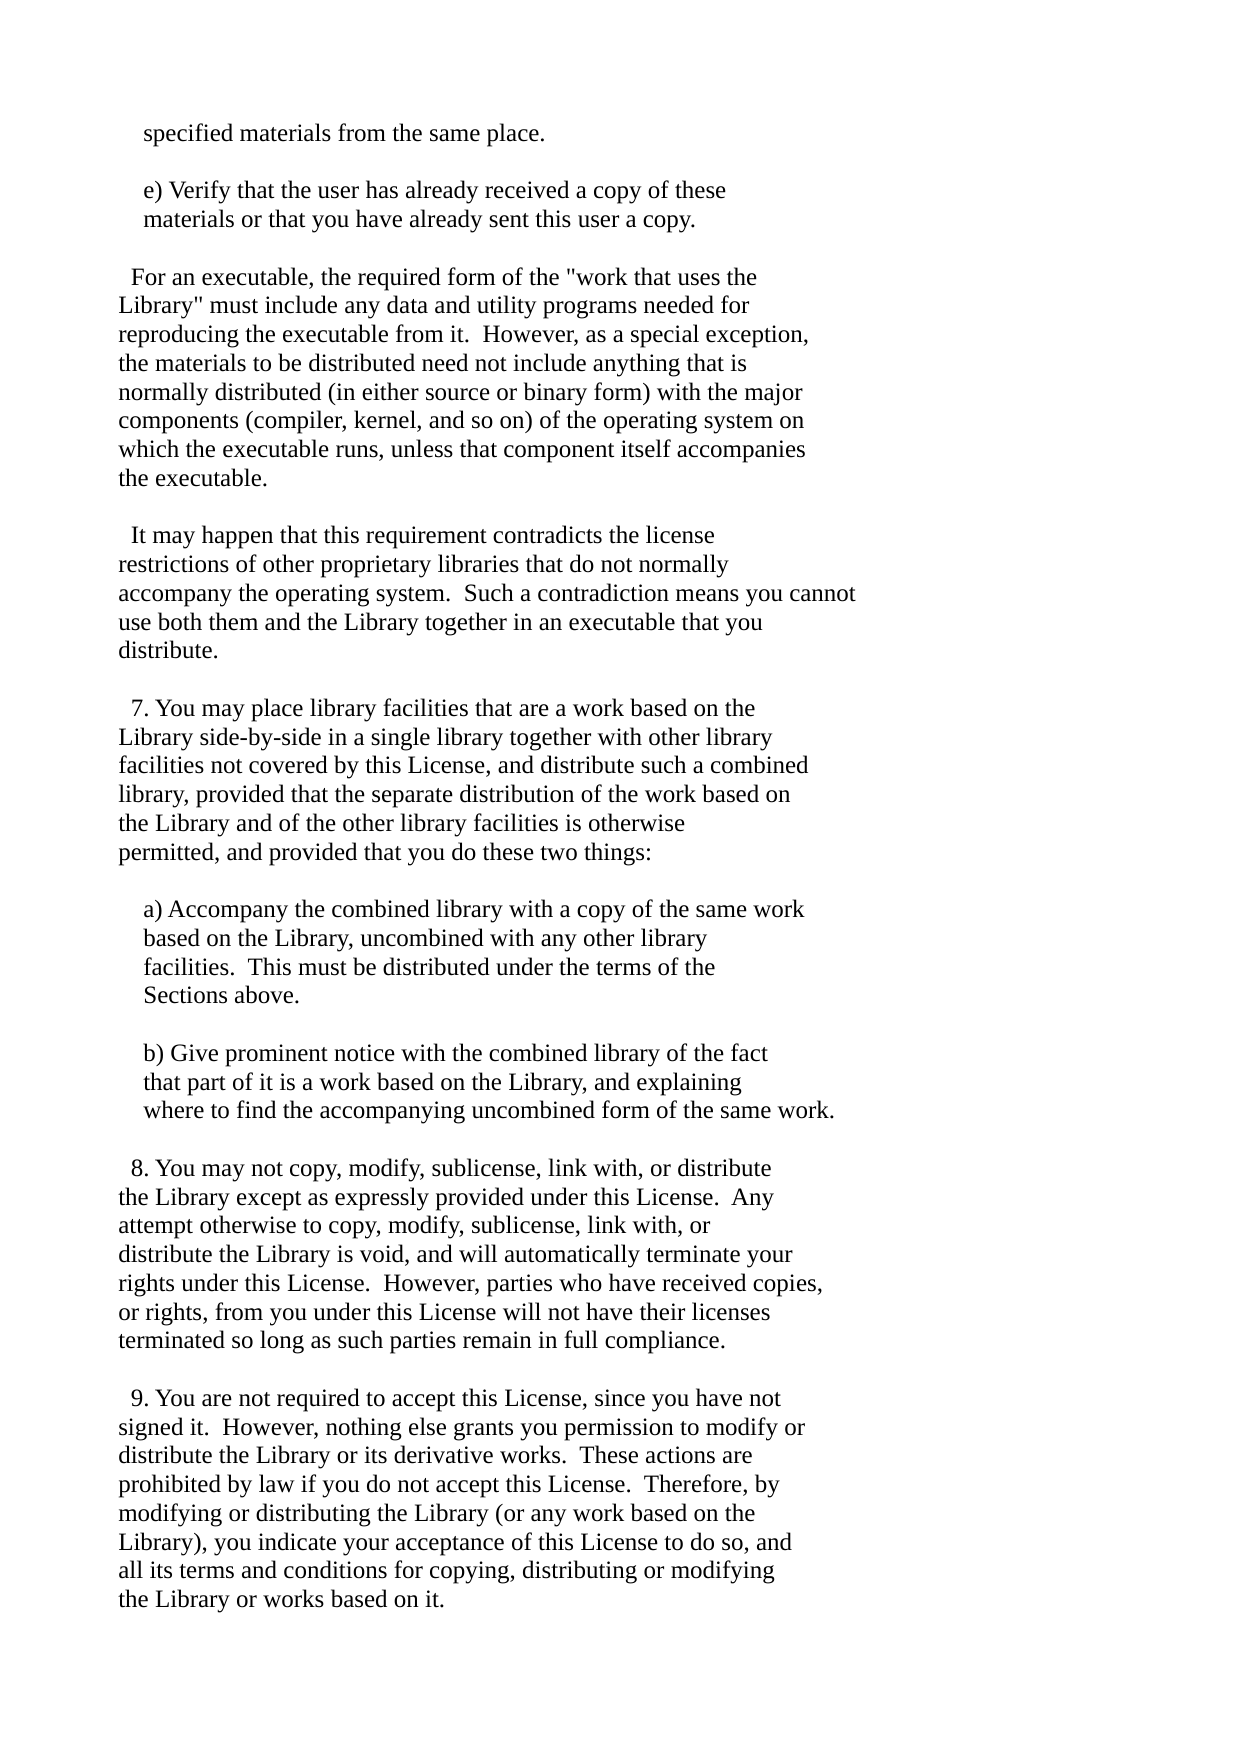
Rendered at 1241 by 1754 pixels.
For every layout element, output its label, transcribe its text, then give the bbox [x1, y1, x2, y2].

text rights under this License. However, parties who have received copies, [118, 1268, 1122, 1297]
text components (compiler, kernel, and so on) of the operating system on [118, 406, 1122, 434]
text facilities. This must be distributed under the terms of the [118, 952, 1122, 981]
text 9. You are not required to accept this License, since you have not [118, 1383, 1122, 1412]
text terminated so long as such parties remain in full compliance. [118, 1326, 1122, 1354]
text based on the Library, uncombined with any other library [118, 923, 1122, 952]
text For an executable, the required form of the "work that uses the [118, 262, 1122, 291]
text modifying or distributing the Library (or any work based on the [118, 1498, 1122, 1527]
text Library" must include any data and utility programs needed for [118, 291, 1122, 319]
text reproducing the executable from it. However, as a special exception, [118, 319, 1122, 348]
text distribute the Library is void, and will automatically terminate your [118, 1239, 1122, 1268]
text e) Verify that the user has already received a copy of these [118, 176, 1122, 204]
text all its terms and conditions for copying, distributing or modifying [118, 1556, 1122, 1584]
text permitted, and provided that you do these two things: [118, 837, 1122, 866]
text a) Accompany the combined library with a copy of the same work [118, 894, 1122, 923]
text It may happen that this requirement contradicts the license [118, 521, 1122, 549]
text the Library except as expressly provided under this License. Any [118, 1182, 1122, 1211]
text b) Give prominent notice with the combined library of the fact [118, 1038, 1122, 1067]
text specified materials from the same place. [118, 118, 1122, 147]
text Library side-by-side in a single library together with other library [118, 722, 1122, 751]
text the Library or works based on it. [118, 1584, 1122, 1613]
text the Library and of the other library facilities is otherwise [118, 808, 1122, 837]
text which the executable runs, unless that component itself accompanies [118, 434, 1122, 463]
text Library), you indicate your acceptance of this License to do so, and [118, 1527, 1122, 1556]
text or rights, from you under this License will not have their licenses [118, 1297, 1122, 1326]
text where to find the accompanying uncombined form of the same work. [118, 1096, 1122, 1124]
text 7. You may place library facilities that are a work based on the [118, 693, 1122, 722]
text the executable. [118, 463, 1122, 492]
text facilities not covered by this License, and distribute such a combined [118, 751, 1122, 779]
text prohibited by law if you do not accept this License. Therefore, by [118, 1469, 1122, 1498]
text restrictions of other proprietary libraries that do not normally [118, 549, 1122, 578]
text that part of it is a work based on the Library, and explaining [118, 1067, 1122, 1096]
text 8. You may not copy, modify, sublicense, link with, or distribute [118, 1153, 1122, 1182]
text the materials to be distributed need not include anything that is [118, 348, 1122, 377]
text signed it. However, nothing else grants you permission to modify or [118, 1412, 1122, 1441]
text accompany the operating system. Such a contradiction means you cannot [118, 578, 1122, 607]
text library, provided that the separate distribution of the work based on [118, 779, 1122, 808]
text use both them and the Library together in an executable that you [118, 607, 1122, 636]
text distribute the Library or its derivative works. These actions are [118, 1441, 1122, 1469]
text Sections above. [118, 981, 1122, 1009]
text attempt otherwise to copy, modify, sublicense, link with, or [118, 1211, 1122, 1239]
text materials or that you have already sent this user a copy. [118, 204, 1122, 233]
text distribute. [118, 636, 1122, 664]
text normally distributed (in either source or binary form) with the major [118, 377, 1122, 406]
